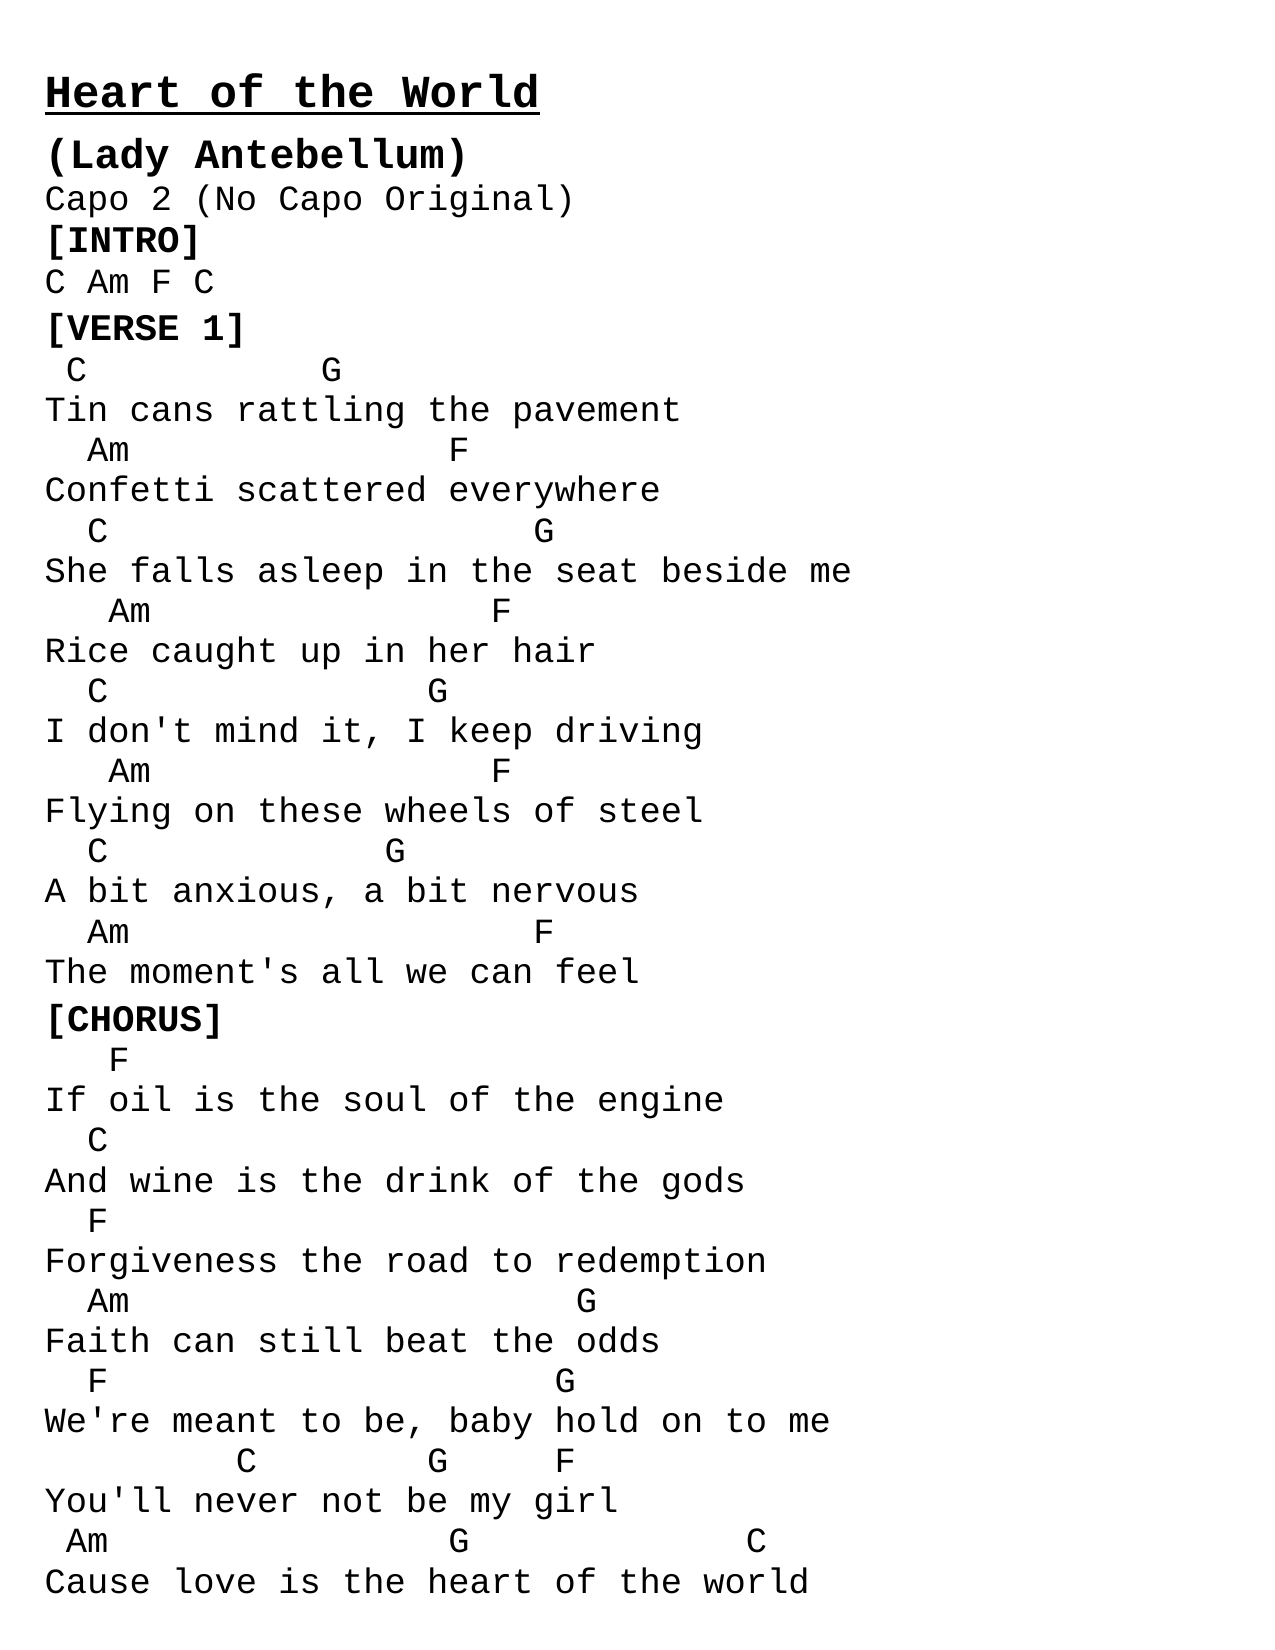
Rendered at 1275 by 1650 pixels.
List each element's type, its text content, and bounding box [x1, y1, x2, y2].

text Capo 2 (No Capo Original) [44, 181, 1231, 221]
text She falls asleep in the seat beside me [44, 553, 1231, 593]
text The moment's all we can feel [44, 954, 1231, 994]
text Rice caught up in her hair [44, 633, 1231, 673]
text C G [44, 512, 1231, 553]
text Tin cans rattling the pavement [44, 392, 1231, 432]
subtitle [VERSE 1] [44, 309, 1231, 352]
text Am F [44, 593, 1231, 633]
text Am F [44, 753, 1231, 793]
text I don't mind it, I keep driving [44, 713, 1231, 753]
subtitle Heart of the World [44, 69, 1231, 121]
text If oil is the soul of the engine [44, 1082, 1231, 1122]
text Am G [44, 1283, 1231, 1323]
text C Am F C [44, 263, 1231, 304]
text C G F [44, 1443, 1231, 1483]
text Cause love is the heart of the world [44, 1563, 1231, 1604]
text Am F [44, 913, 1231, 954]
text And wine is the drink of the gods [44, 1162, 1231, 1203]
text Faith can still beat the odds [44, 1323, 1231, 1363]
text Am F [44, 432, 1231, 472]
text C G [44, 352, 1231, 392]
subtitle [INTRO] [44, 221, 1231, 263]
subtitle [CHORUS] [44, 1000, 1231, 1042]
subtitle (Lady Antebellum) [44, 134, 1231, 181]
text F G [44, 1363, 1231, 1403]
text C G [44, 833, 1231, 873]
text Flying on these wheels of steel [44, 793, 1231, 833]
text C [44, 1122, 1231, 1162]
text We're meant to be, baby hold on to me [44, 1403, 1231, 1443]
text Forgiveness the road to redemption [44, 1243, 1231, 1283]
text Am G C [44, 1523, 1231, 1563]
text You'll never not be my girl [44, 1483, 1231, 1523]
text F [44, 1203, 1231, 1243]
text A bit anxious, a bit nervous [44, 873, 1231, 913]
text F [44, 1042, 1231, 1082]
text C G [44, 673, 1231, 713]
text Confetti scattered everywhere [44, 472, 1231, 512]
